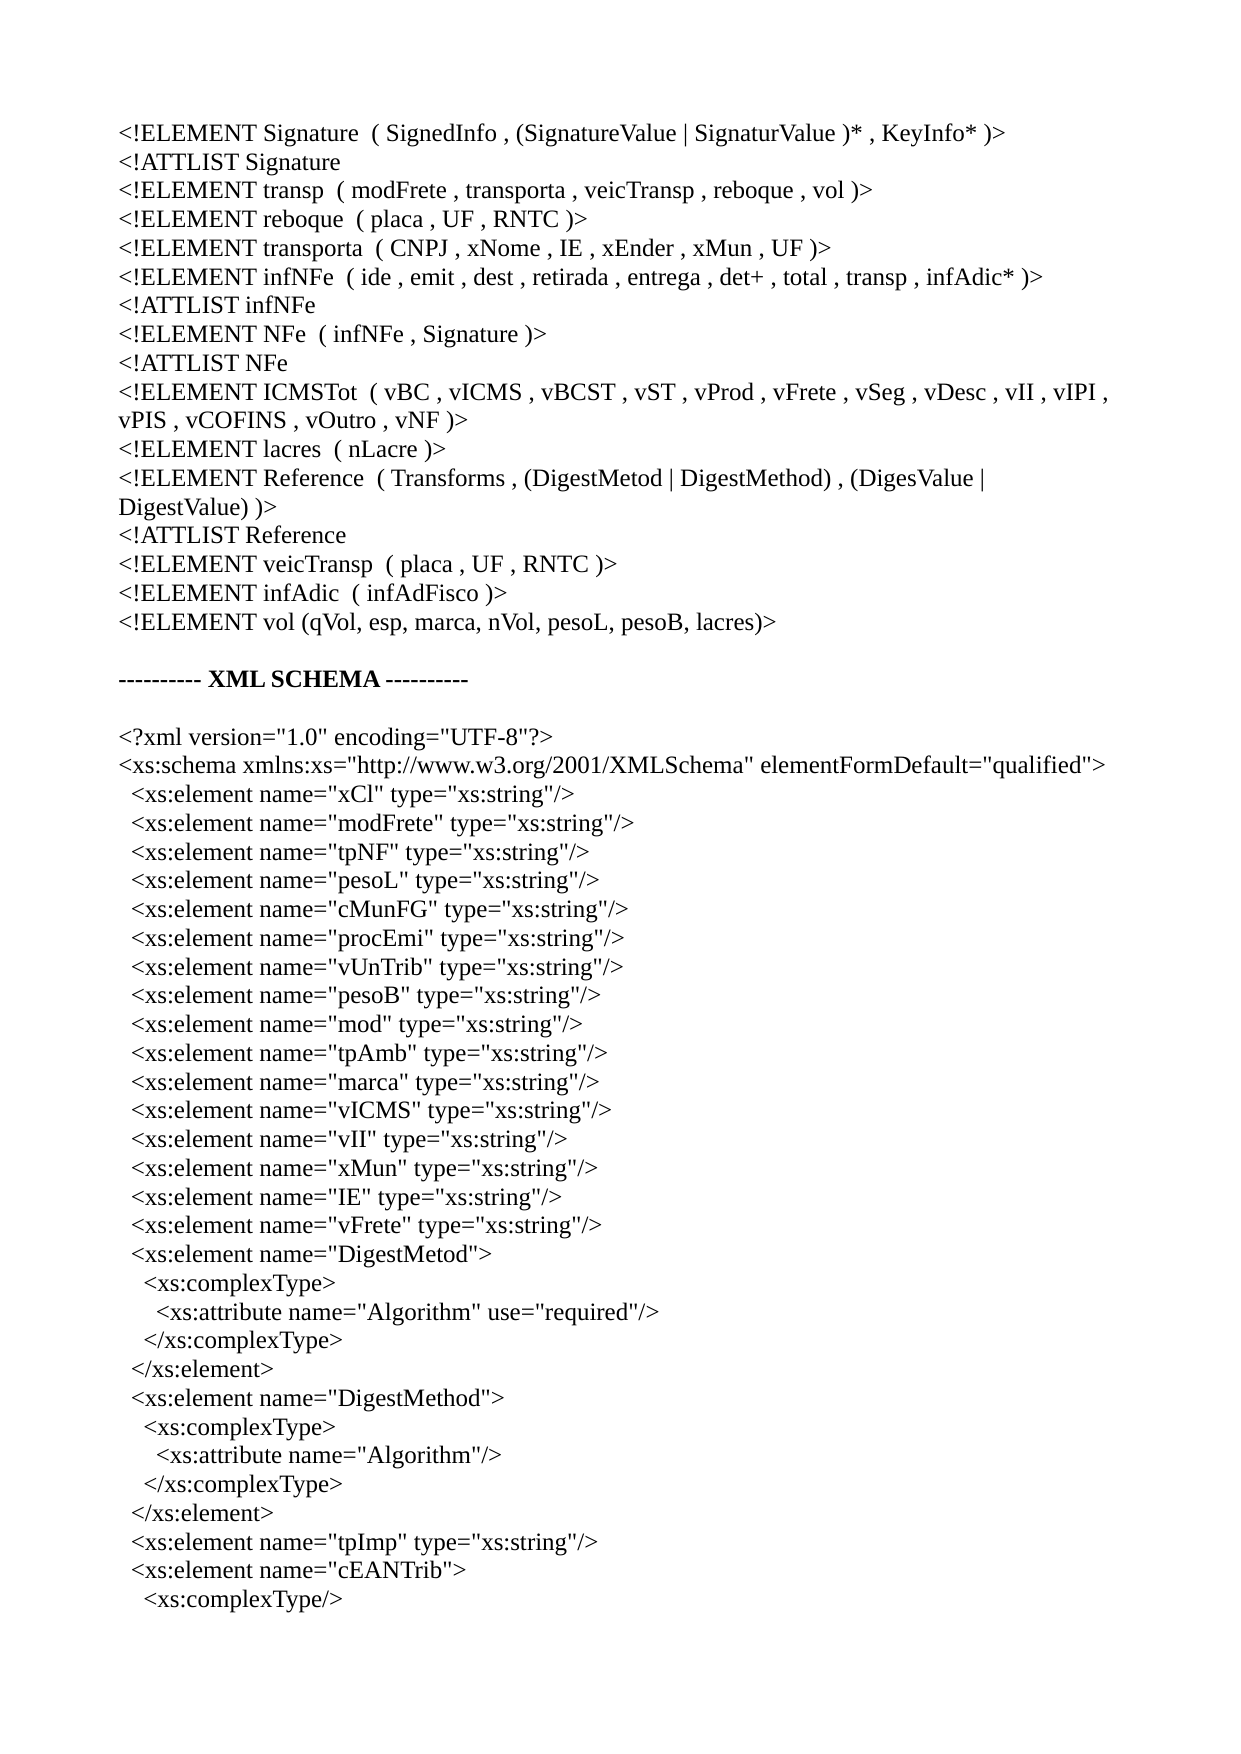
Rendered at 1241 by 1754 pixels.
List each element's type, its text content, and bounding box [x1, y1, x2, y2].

text <xs:element name="xMun" type="xs:string"/> [118, 1153, 1122, 1182]
text <?xml version="1.0" encoding="UTF-8"?> [118, 722, 1122, 751]
text <!ELEMENT NFe ( infNFe , Signature )> [118, 319, 1122, 348]
text <xs:element name="vUnTrib" type="xs:string"/> [118, 952, 1122, 981]
text </xs:element> [118, 1498, 1122, 1527]
text <xs:element name="procEmi" type="xs:string"/> [118, 923, 1122, 952]
text <xs:element name="DigestMethod"> [118, 1383, 1122, 1412]
text <xs:element name="marca" type="xs:string"/> [118, 1067, 1122, 1096]
text <xs:element name="cEANTrib"> [118, 1556, 1122, 1584]
text <xs:element name="tpNF" type="xs:string"/> [118, 837, 1122, 866]
text <xs:attribute name="Algorithm" use="required"/> [118, 1297, 1122, 1326]
text <xs:element name="IE" type="xs:string"/> [118, 1182, 1122, 1211]
text <!ELEMENT Reference ( Transforms , (DigestMetod | DigestMethod) , (DigesValue | DigestValue) )> [118, 463, 1122, 521]
text <!ATTLIST Signature [118, 147, 1122, 176]
text <xs:schema xmlns:xs="http://www.w3.org/2001/XMLSchema" elementFormDefault="qualified"> [118, 751, 1122, 779]
text <xs:element name="cMunFG" type="xs:string"/> [118, 894, 1122, 923]
text <xs:element name="vFrete" type="xs:string"/> [118, 1211, 1122, 1239]
text <xs:element name="pesoL" type="xs:string"/> [118, 866, 1122, 894]
text <xs:element name="DigestMetod"> [118, 1239, 1122, 1268]
text </xs:element> [118, 1354, 1122, 1383]
text <xs:element name="tpImp" type="xs:string"/> [118, 1527, 1122, 1556]
text <xs:element name="modFrete" type="xs:string"/> [118, 808, 1122, 837]
text ---------- XML SCHEMA ---------- [118, 664, 1122, 693]
text <!ELEMENT reboque ( placa , UF , RNTC )> [118, 204, 1122, 233]
text <!ELEMENT transp ( modFrete , transporta , veicTransp , reboque , vol )> [118, 176, 1122, 204]
text <!ATTLIST infNFe [118, 291, 1122, 319]
text <!ELEMENT transporta ( CNPJ , xNome , IE , xEnder , xMun , UF )> [118, 233, 1122, 262]
text <!ELEMENT infAdic ( infAdFisco )> [118, 578, 1122, 607]
text <!ELEMENT ICMSTot ( vBC , vICMS , vBCST , vST , vProd , vFrete , vSeg , vDesc , vII , vIPI , vPIS , vCOFINS , vOutro , vNF )> [118, 377, 1122, 434]
text <!ATTLIST NFe [118, 348, 1122, 377]
text <xs:attribute name="Algorithm"/> [118, 1441, 1122, 1469]
text <xs:element name="pesoB" type="xs:string"/> [118, 981, 1122, 1009]
text </xs:complexType> [118, 1469, 1122, 1498]
text <!ELEMENT infNFe ( ide , emit , dest , retirada , entrega , det+ , total , transp , infAdic* )> [118, 262, 1122, 291]
text <xs:element name="tpAmb" type="xs:string"/> [118, 1038, 1122, 1067]
text <xs:complexType> [118, 1268, 1122, 1297]
text <!ELEMENT lacres ( nLacre )> [118, 434, 1122, 463]
text <!ELEMENT Signature ( SignedInfo , (SignatureValue | SignaturValue )* , KeyInfo* )> [118, 118, 1122, 147]
text <xs:element name="vII" type="xs:string"/> [118, 1124, 1122, 1153]
text <!ELEMENT vol (qVol, esp, marca, nVol, pesoL, pesoB, lacres)> [118, 607, 1122, 636]
text <xs:element name="vICMS" type="xs:string"/> [118, 1096, 1122, 1124]
text </xs:complexType> [118, 1326, 1122, 1354]
text <xs:complexType> [118, 1412, 1122, 1441]
text <xs:element name="mod" type="xs:string"/> [118, 1009, 1122, 1038]
text <!ATTLIST Reference [118, 521, 1122, 549]
text <xs:complexType/> [118, 1584, 1122, 1613]
text <xs:element name="xCl" type="xs:string"/> [118, 779, 1122, 808]
text <!ELEMENT veicTransp ( placa , UF , RNTC )> [118, 549, 1122, 578]
